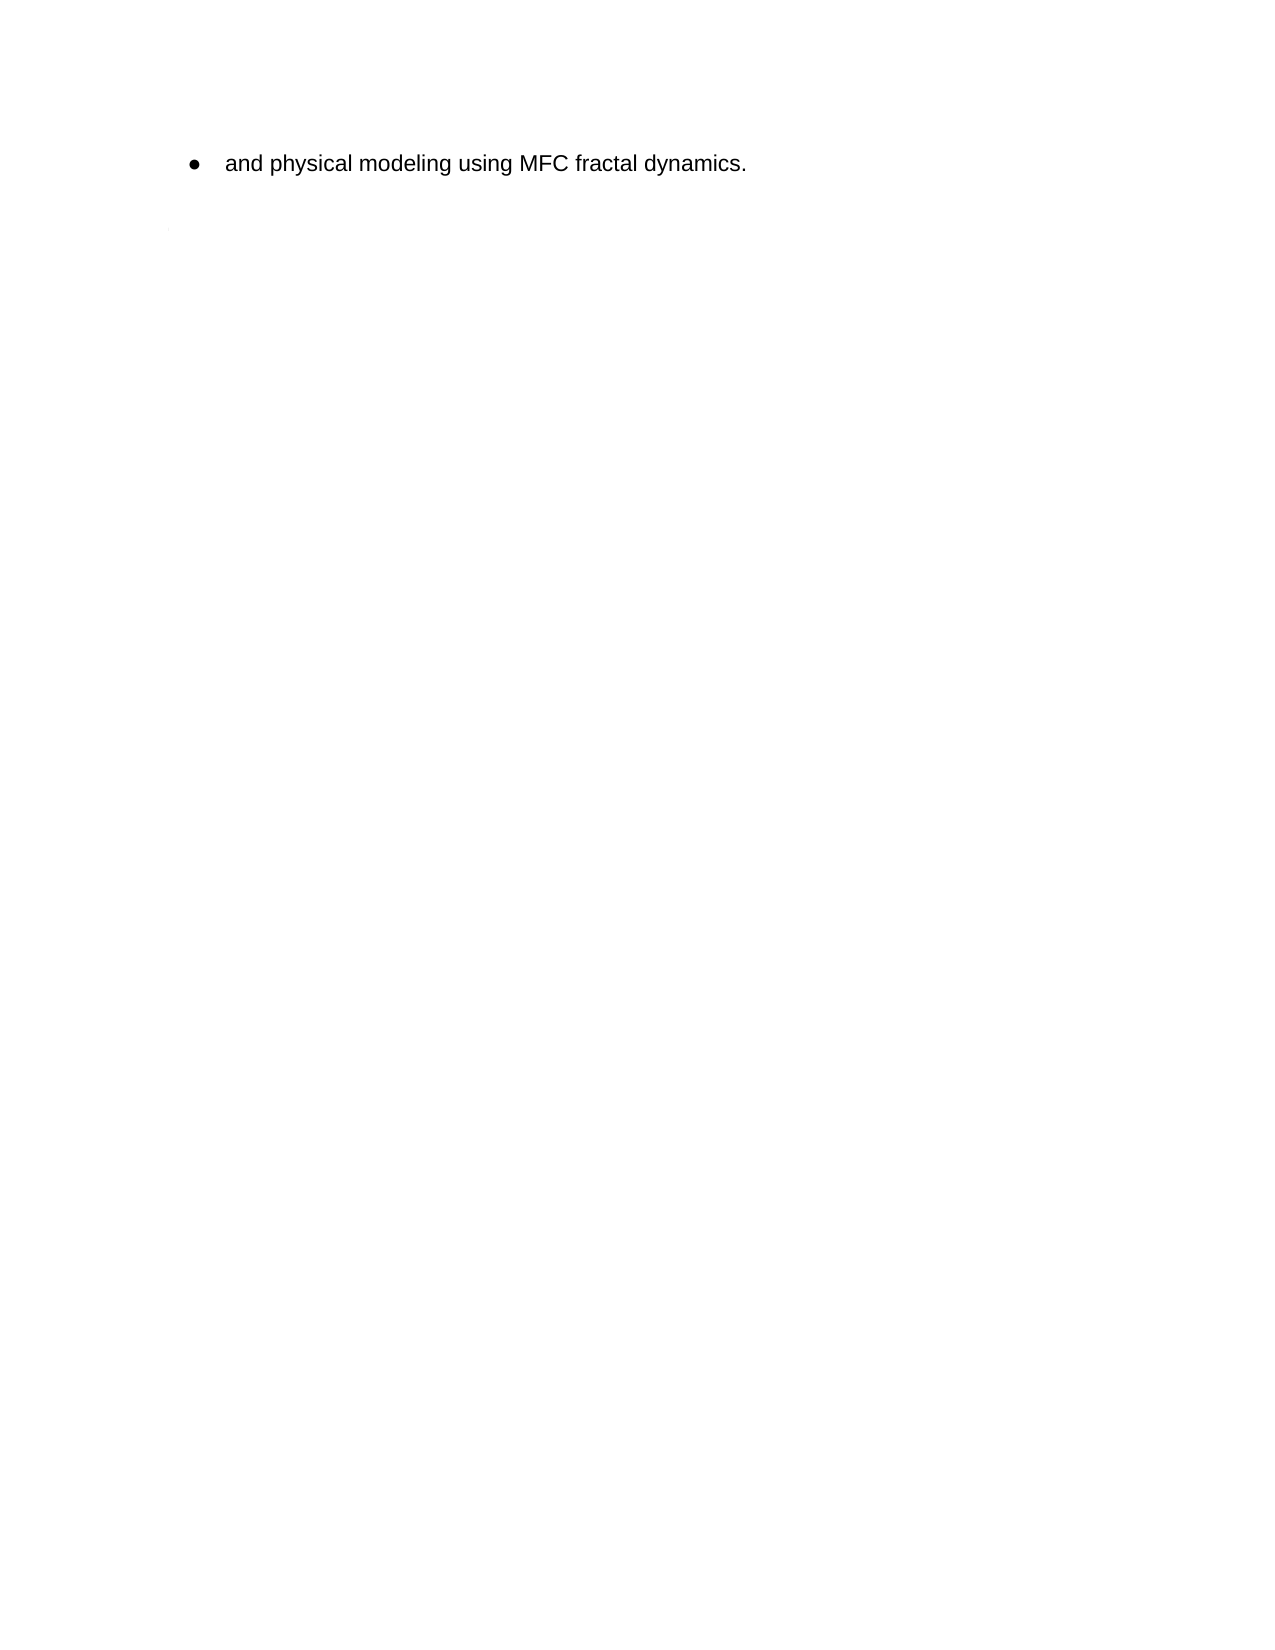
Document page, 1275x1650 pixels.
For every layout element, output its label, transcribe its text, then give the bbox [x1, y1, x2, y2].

list and physical modeling using MFC fractal dynamics. [187, 150, 1125, 203]
